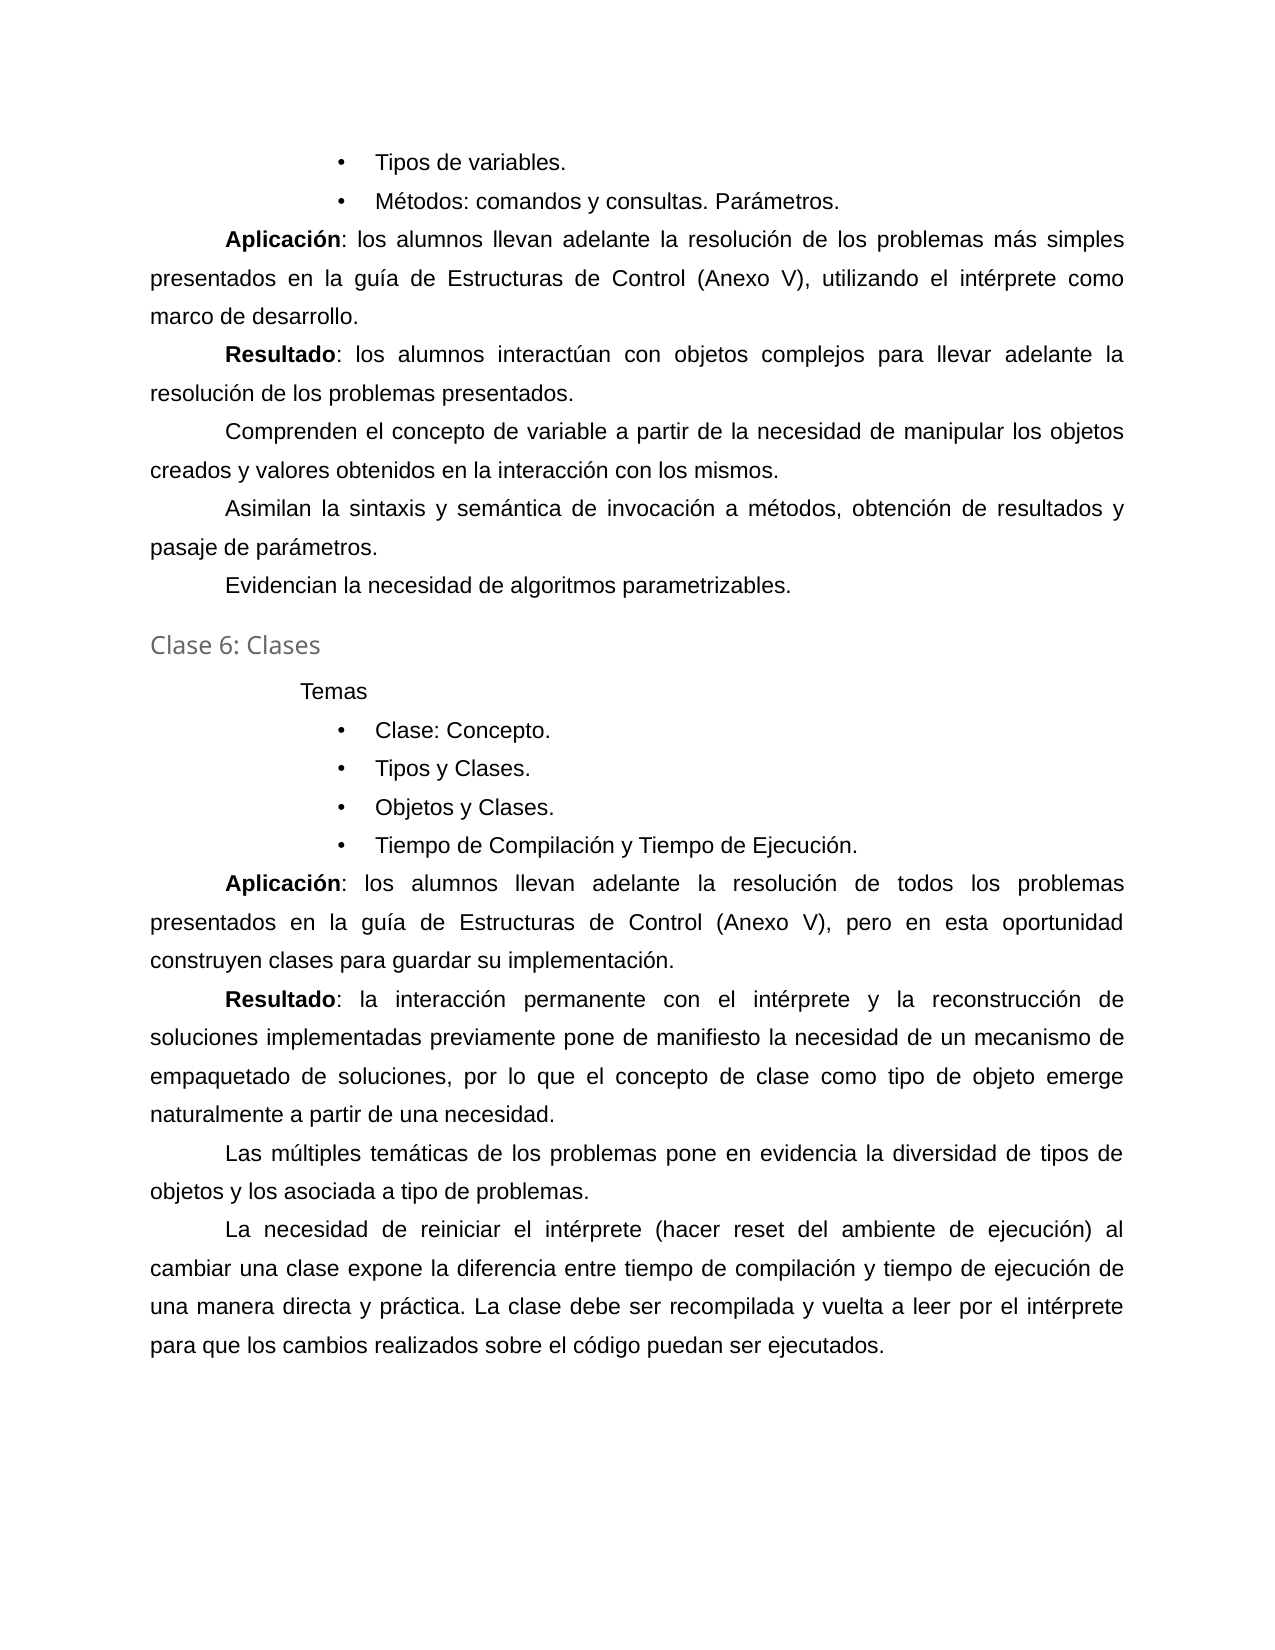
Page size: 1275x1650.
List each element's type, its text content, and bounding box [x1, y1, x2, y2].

list Tiempo de Compilación y Tiempo de Ejecución. [337, 833, 1125, 858]
list Tipos de variables. [337, 150, 1125, 176]
text Aplicación: los alumnos llevan adelante la resolución de los problemas más simples presentados en la guía de Estructuras de Control (Anexo V), utilizando el intérprete como marco de desarrollo. [150, 227, 1125, 329]
text Comprenden el concepto de variable a partir de la necesidad de manipular los objetos creados y valores obtenidos en la interacción con los mismos. [150, 419, 1125, 483]
list Objetos y Clases. [337, 794, 1125, 820]
text Las múltiples temáticas de los problemas pone en evidencia la diversidad de tipos de objetos y los asociada a tipo de problemas. [150, 1140, 1125, 1204]
list Clase: Concepto. [337, 717, 1125, 743]
text Temas [225, 679, 1125, 704]
text Evidencian la necesidad de algoritmos parametrizables. [150, 573, 1125, 598]
text Resultado: la interacción permanente con el intérprete y la reconstrucción de soluciones implementadas previamente pone de manifiesto la necesidad de un mecanismo de empaquetado de soluciones, por lo que el concepto de clase como tipo de objeto emerge naturalmente a partir de una necesidad. [150, 986, 1125, 1127]
text Asimilan la sintaxis y semántica de invocación a métodos, obtención de resultados y pasaje de parámetros. [150, 496, 1125, 560]
subtitle Clase 6: Clases [150, 628, 1125, 662]
text Aplicación: los alumnos llevan adelante la resolución de todos los problemas presentados en la guía de Estructuras de Control (Anexo V), pero en esta oportunidad construyen clases para guardar su implementación. [150, 871, 1125, 974]
list Métodos: comandos y consultas. Parámetros. [337, 188, 1125, 214]
text Resultado: los alumnos interactúan con objetos complejos para llevar adelante la resolución de los problemas presentados. [150, 342, 1125, 406]
text La necesidad de reiniciar el intérprete (hacer reset del ambiente de ejecución) al cambiar una clase expone la diferencia entre tiempo de compilación y tiempo de ejecución de una manera directa y práctica. La clase debe ser recompilada y vuelta a leer por el intérprete para que los cambios realizados sobre el código puedan ser ejecutados. [150, 1217, 1125, 1358]
list Tipos y Clases. [337, 756, 1125, 781]
